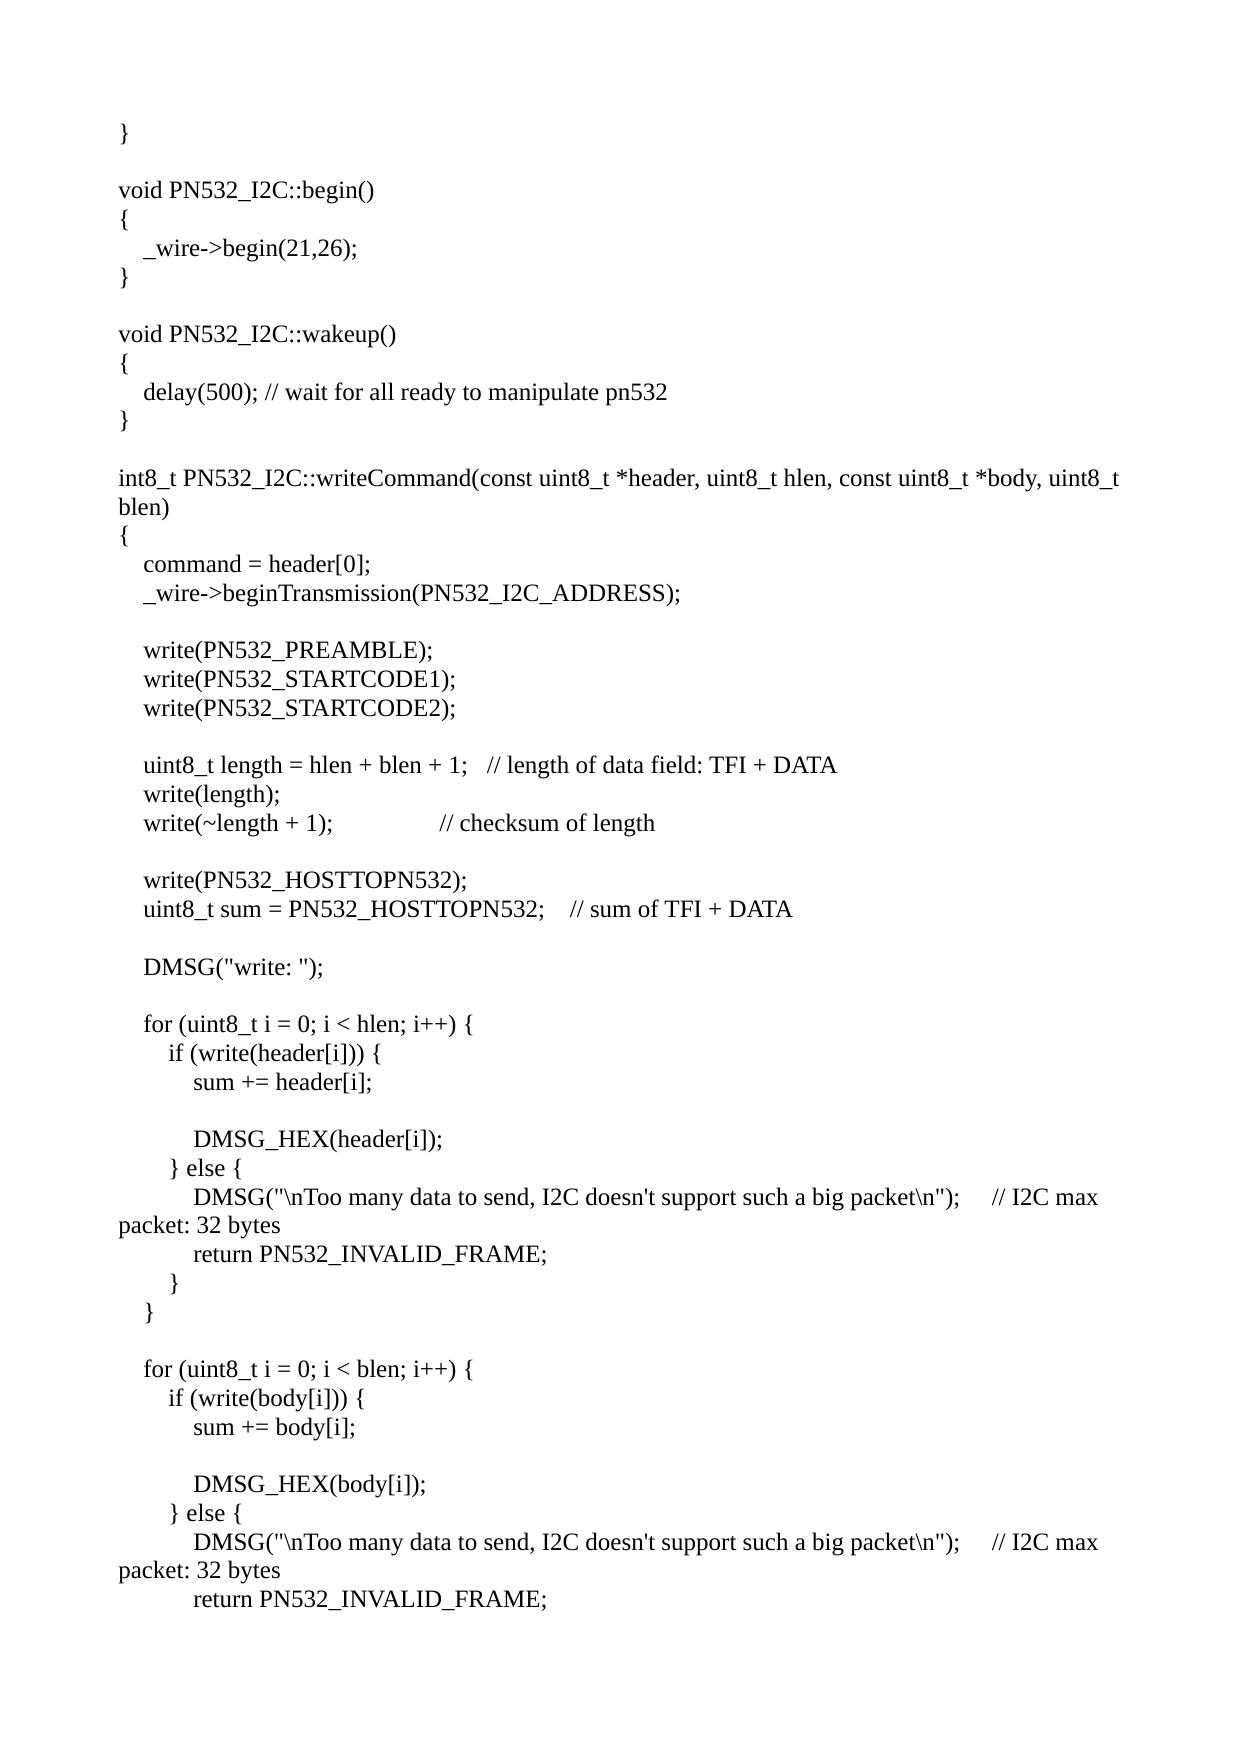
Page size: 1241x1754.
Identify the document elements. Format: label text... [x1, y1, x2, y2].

text uint8_t sum = PN532_HOSTTOPN532; // sum of TFI + DATA [118, 894, 1122, 923]
text write(length); [118, 779, 1122, 808]
text } else { [118, 1153, 1122, 1182]
text int8_t PN532_I2C::writeCommand(const uint8_t *header, uint8_t hlen, const uint8_t *body, uint8_t blen) [118, 463, 1122, 521]
text write(PN532_STARTCODE1); [118, 664, 1122, 693]
text write(~length + 1); // checksum of length [118, 808, 1122, 837]
text uint8_t length = hlen + blen + 1; // length of data field: TFI + DATA [118, 751, 1122, 779]
text delay(500); // wait for all ready to manipulate pn532 [118, 377, 1122, 406]
text } [118, 118, 1122, 147]
text } [118, 1297, 1122, 1326]
text DMSG_HEX(body[i]); [118, 1469, 1122, 1498]
text write(PN532_PREAMBLE); [118, 636, 1122, 664]
text void PN532_I2C::begin() [118, 176, 1122, 204]
text command = header[0]; [118, 549, 1122, 578]
text if (write(header[i])) { [118, 1038, 1122, 1067]
text write(PN532_STARTCODE2); [118, 693, 1122, 722]
text { [118, 521, 1122, 549]
text { [118, 348, 1122, 377]
text DMSG("write: "); [118, 952, 1122, 981]
text DMSG("\nToo many data to send, I2C doesn't support such a big packet\n"); // I2C max packet: 32 bytes [118, 1527, 1122, 1584]
text DMSG("\nToo many data to send, I2C doesn't support such a big packet\n"); // I2C max packet: 32 bytes [118, 1182, 1122, 1239]
text sum += header[i]; [118, 1067, 1122, 1096]
text } [118, 406, 1122, 434]
text { [118, 204, 1122, 233]
text DMSG_HEX(header[i]); [118, 1124, 1122, 1153]
text if (write(body[i])) { [118, 1383, 1122, 1412]
text return PN532_INVALID_FRAME; [118, 1239, 1122, 1268]
text for (uint8_t i = 0; i < hlen; i++) { [118, 1009, 1122, 1038]
text _wire->beginTransmission(PN532_I2C_ADDRESS); [118, 578, 1122, 607]
text for (uint8_t i = 0; i < blen; i++) { [118, 1354, 1122, 1383]
text write(PN532_HOSTTOPN532); [118, 866, 1122, 894]
text _wire->begin(21,26); [118, 233, 1122, 262]
text } [118, 1268, 1122, 1297]
text return PN532_INVALID_FRAME; [118, 1584, 1122, 1613]
text sum += body[i]; [118, 1412, 1122, 1441]
text } else { [118, 1498, 1122, 1527]
text } [118, 262, 1122, 291]
text void PN532_I2C::wakeup() [118, 319, 1122, 348]
